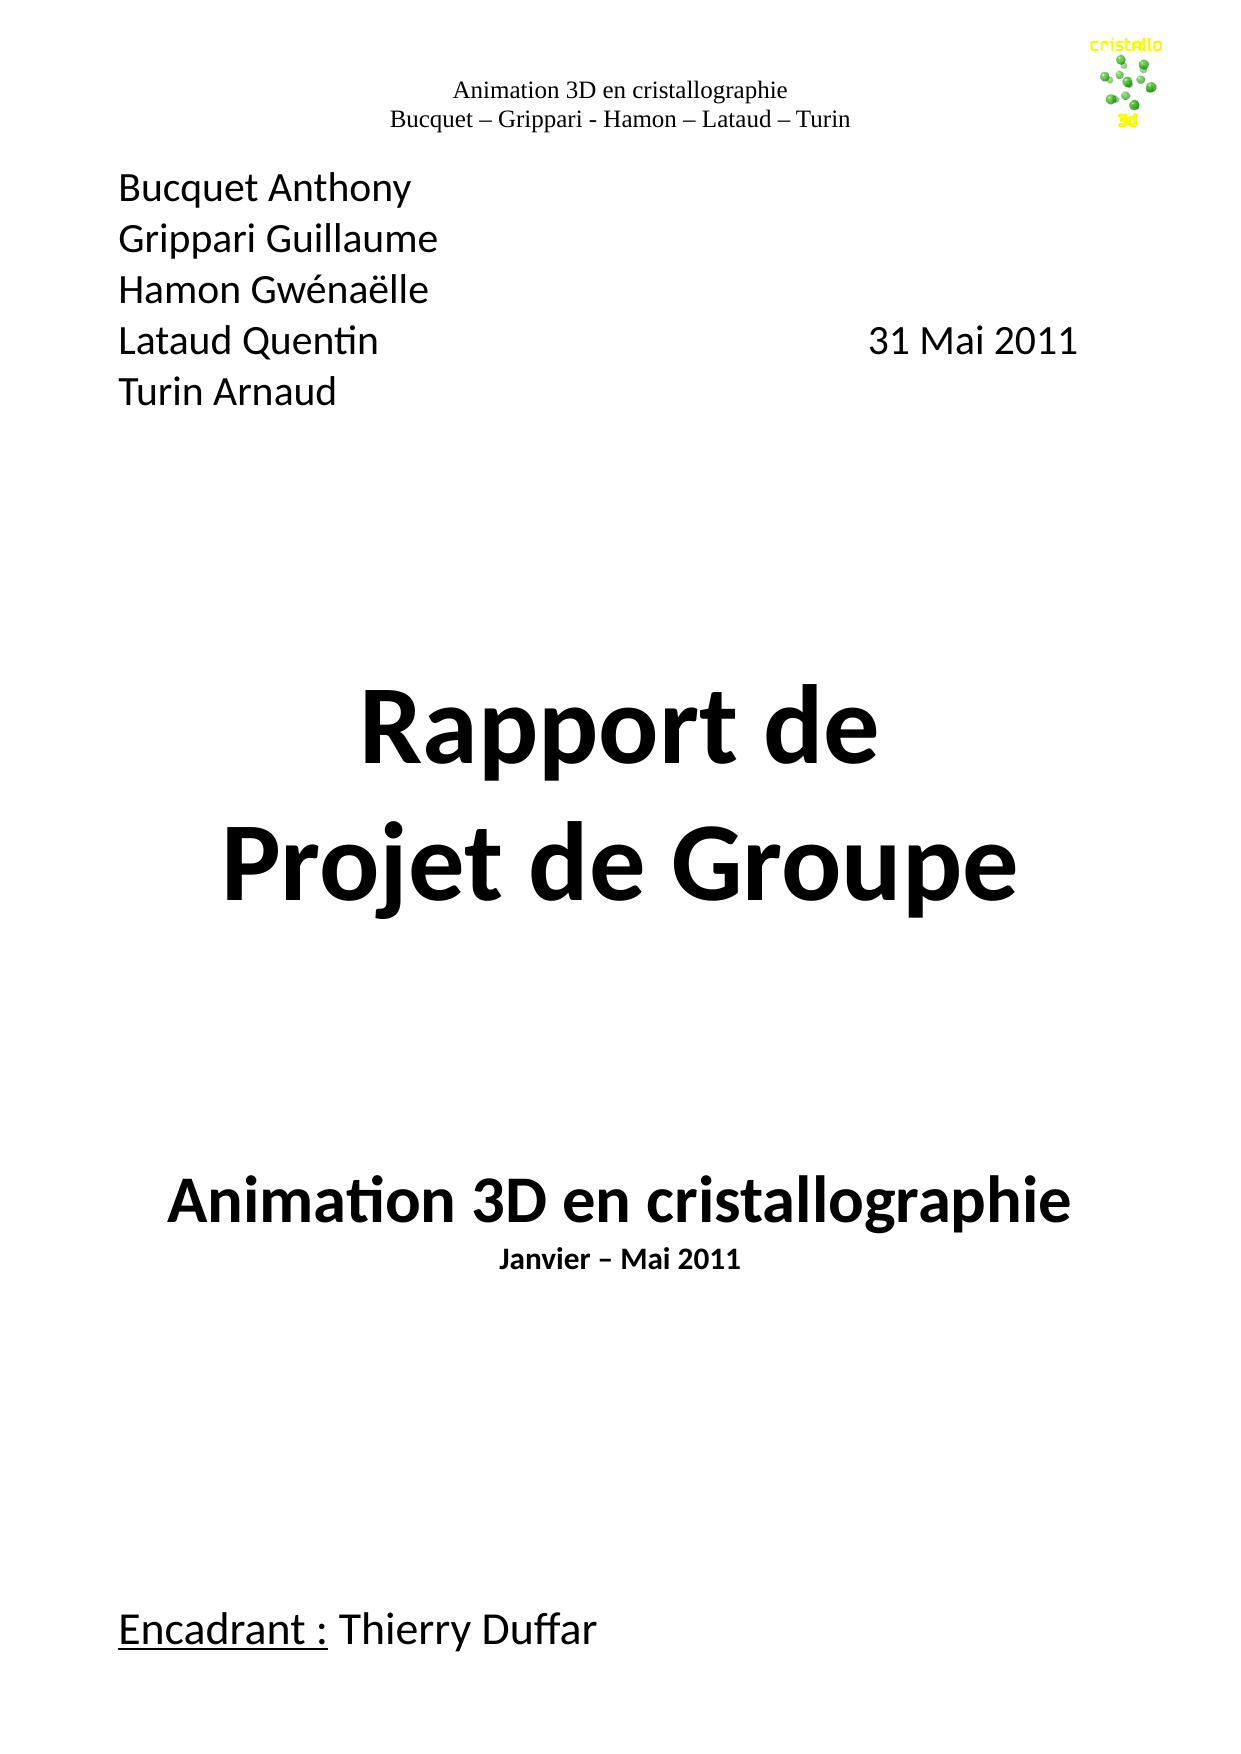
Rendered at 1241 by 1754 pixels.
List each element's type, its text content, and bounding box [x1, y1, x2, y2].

text Janvier – Mai 2011 [118, 1239, 1122, 1277]
text Bucquet Anthony Grippari Guillaume Hamon Gwénaëlle [118, 161, 1122, 314]
text Turin Arnaud [118, 364, 1122, 415]
text Lataud Quentin 31 Mai 2011 [118, 314, 1122, 364]
text Rapport de Projet de Groupe [118, 654, 1122, 929]
text Encadrant : Thierry Duffar [118, 1600, 1122, 1656]
text Animation 3D en cristallographie [118, 1158, 1122, 1239]
